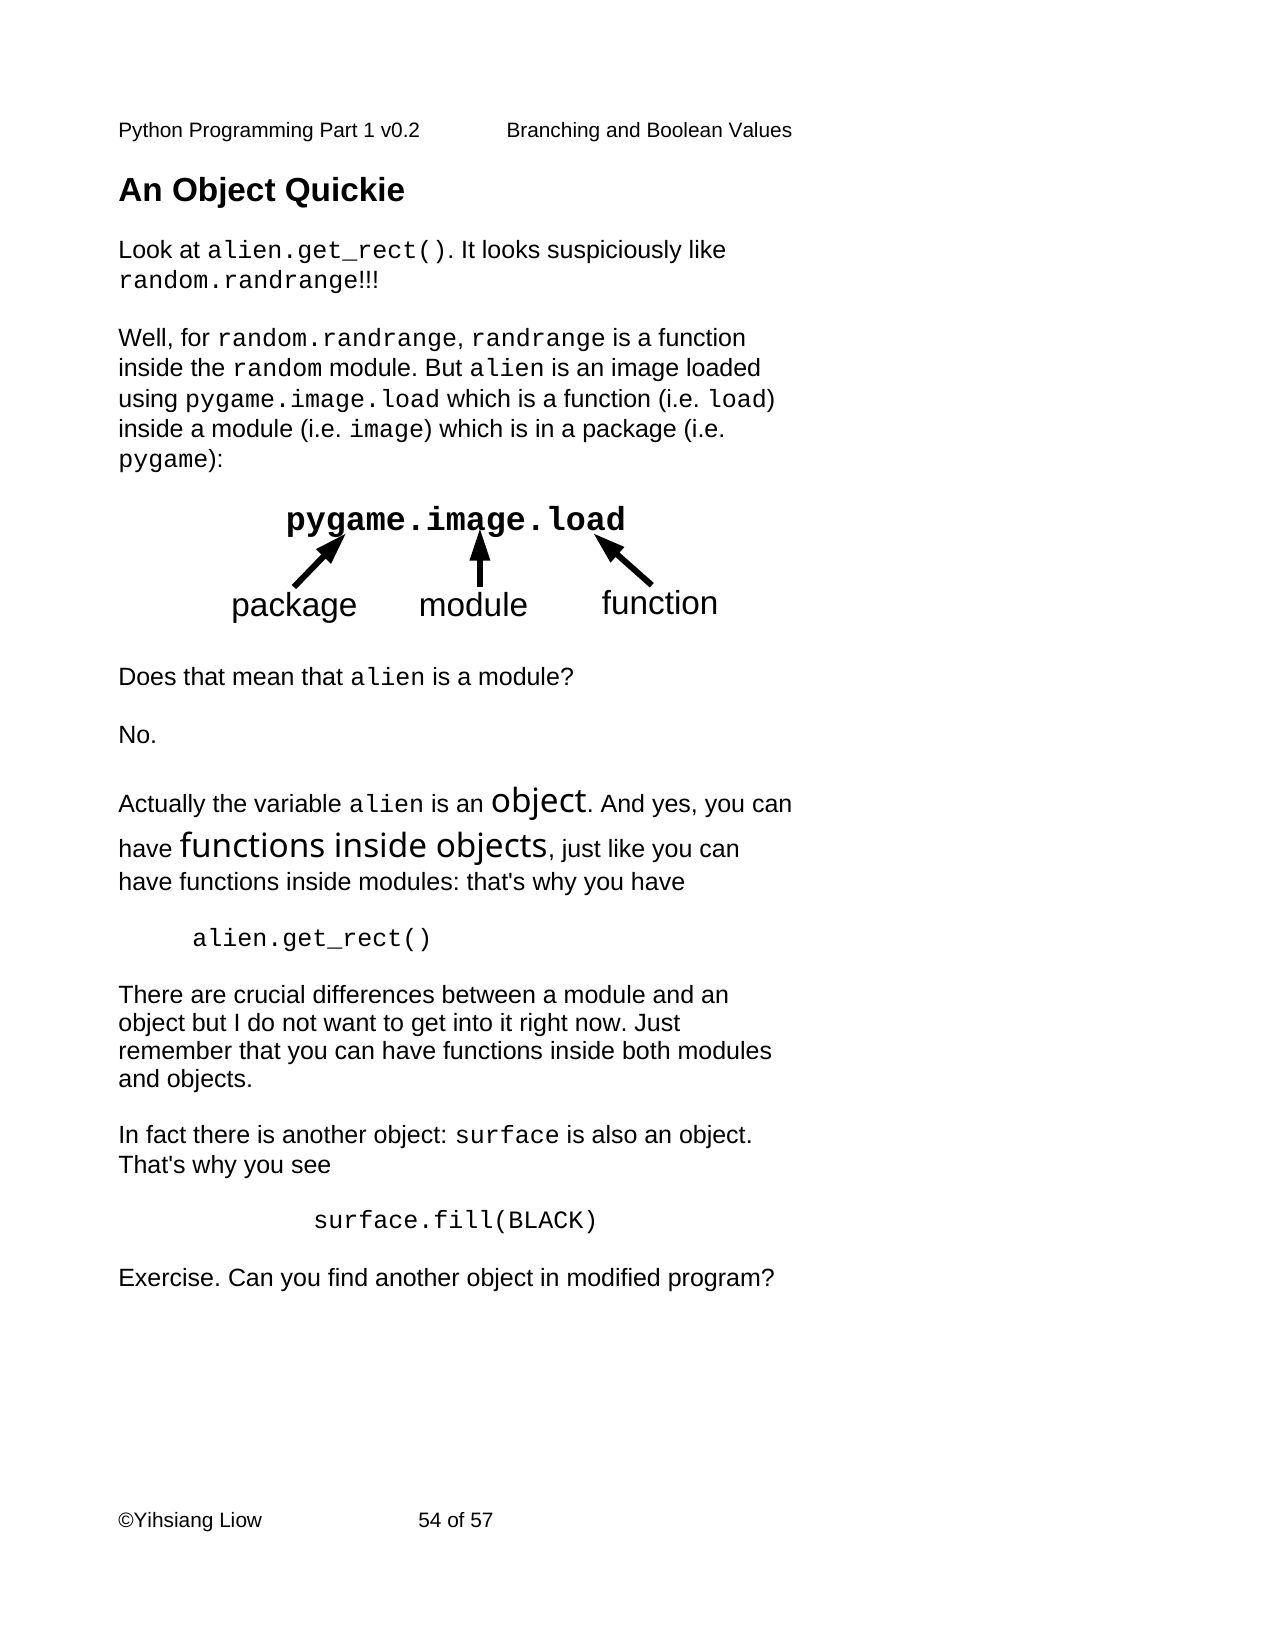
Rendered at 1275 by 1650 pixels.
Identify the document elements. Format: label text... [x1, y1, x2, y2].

text There are crucial differences between a module and an object but I do not want to get into it right now. Just remember that you can have functions inside both modules and objects. [118, 981, 793, 1093]
text An Object Quickie [118, 171, 793, 208]
text Well, for random.randrange, randrange is a function inside the random module. But alien is an image loaded using pygame.image.load which is a function (i.e. load) inside a module (i.e. image) which is in a package (i.e. pygame): [118, 324, 793, 475]
text No. [118, 721, 793, 749]
text Look at alien.get_rect(). It looks suspiciously like random.randrange!!! [118, 236, 793, 296]
text In fact there is another object: surface is also an object. That's why you see [118, 1121, 793, 1179]
text Actually the variable alien is an object. And yes, you can have functions inside objects, just like you can have functions inside modules: that's why you have [118, 777, 793, 895]
text surface.fill(BLACK) [118, 1207, 793, 1236]
text Does that mean that alien is a module? [118, 663, 793, 693]
text pygame.image.load [118, 503, 793, 540]
text alien.get_rect() [118, 923, 793, 953]
text Exercise. Can you find another object in modified program? [118, 1263, 793, 1291]
